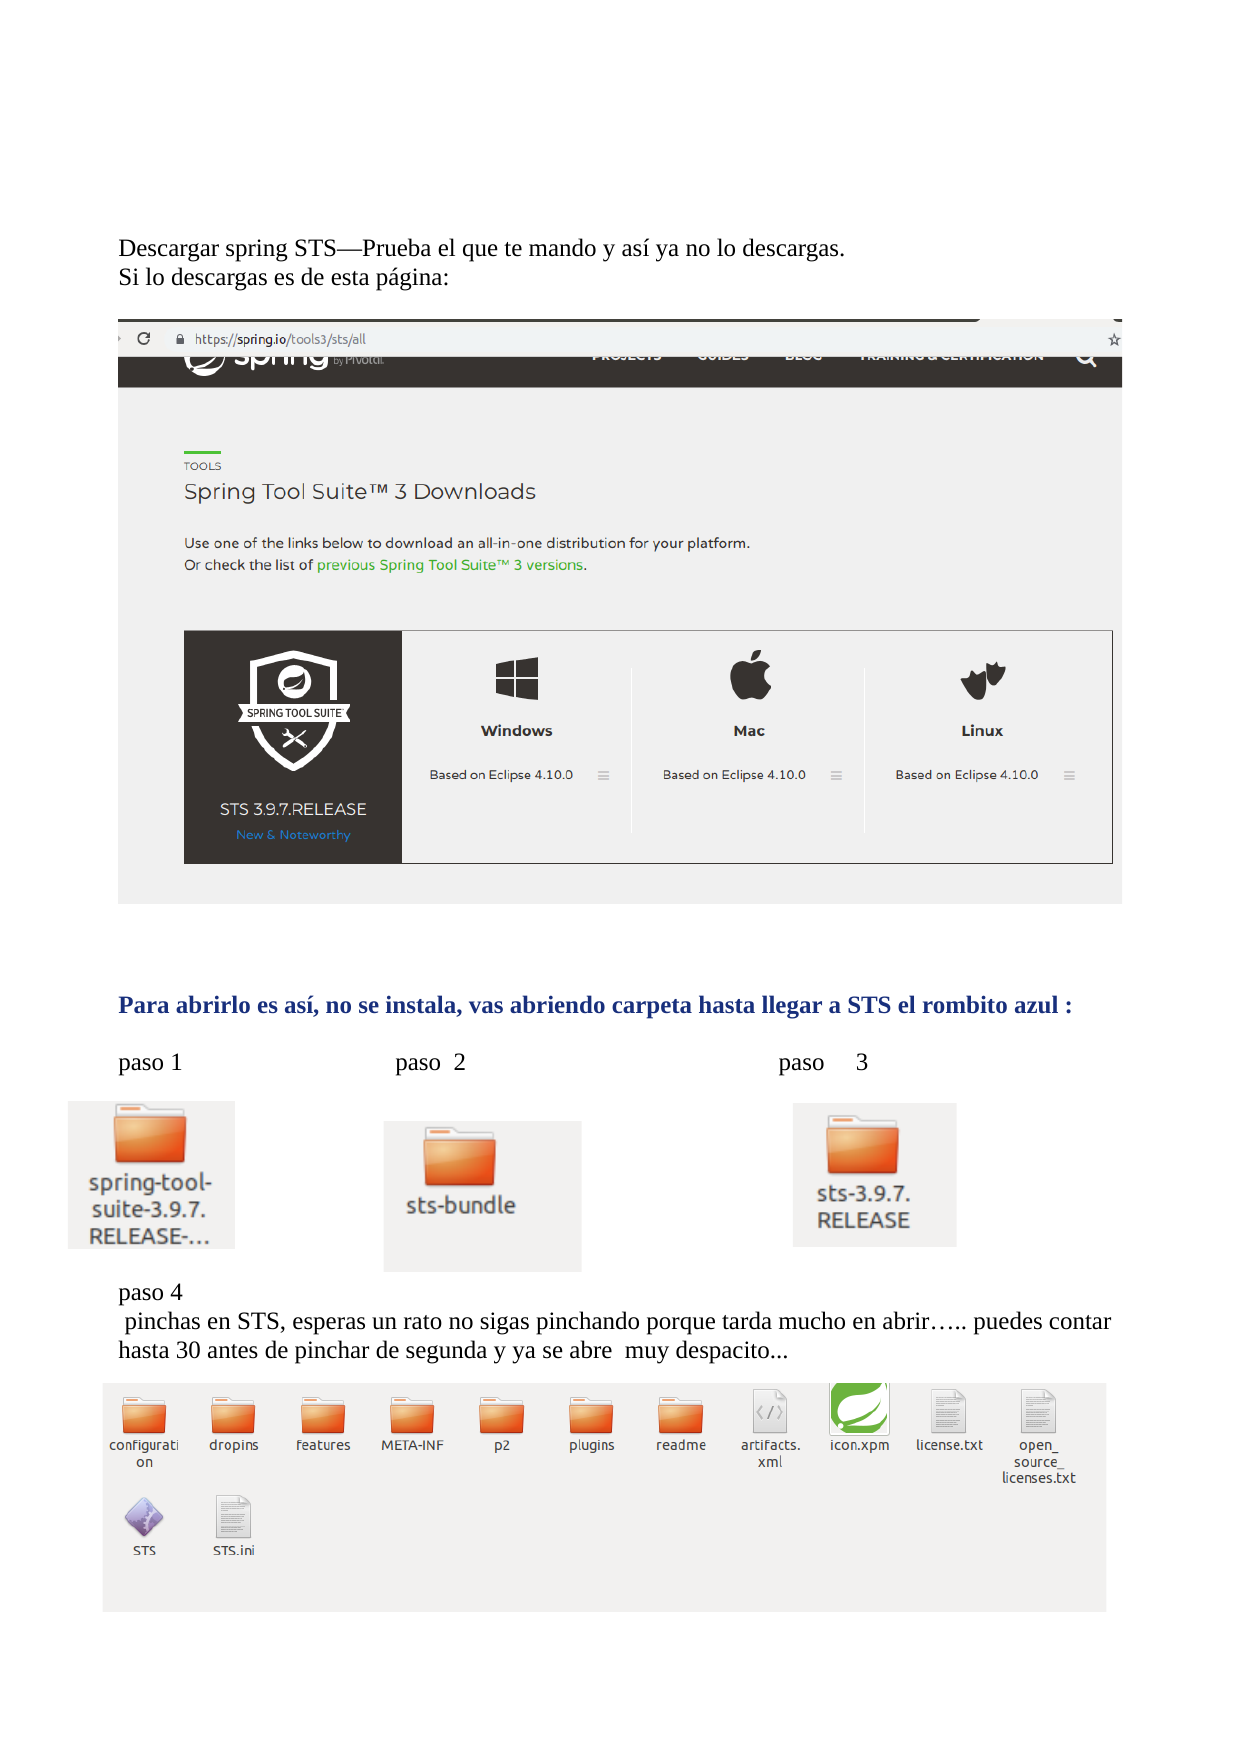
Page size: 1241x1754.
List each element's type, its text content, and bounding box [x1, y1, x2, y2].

picture [792, 1103, 957, 1247]
text paso 1 paso 2 paso 3 [118, 1047, 1122, 1076]
picture [383, 1121, 582, 1272]
picture [118, 319, 1123, 904]
text pinchas en STS, esperas un rato no sigas pinchando porque tarda mucho en abrir….. puedes contar hasta 30 antes de pinchar de segunda y ya se abre muy despacito... [118, 1306, 1122, 1364]
picture [102, 1383, 1107, 1612]
text paso 4 [118, 1277, 1122, 1306]
text Para abrirlo es así, no se instala, vas abriendo carpeta hasta llegar a STS el rombito azul : [118, 990, 1122, 1019]
text Descargar spring STS—Prueba el que te mando y así ya no lo descargas. [118, 233, 1122, 262]
picture [67, 1101, 235, 1249]
text Si lo descargas es de esta página: [118, 262, 1122, 291]
